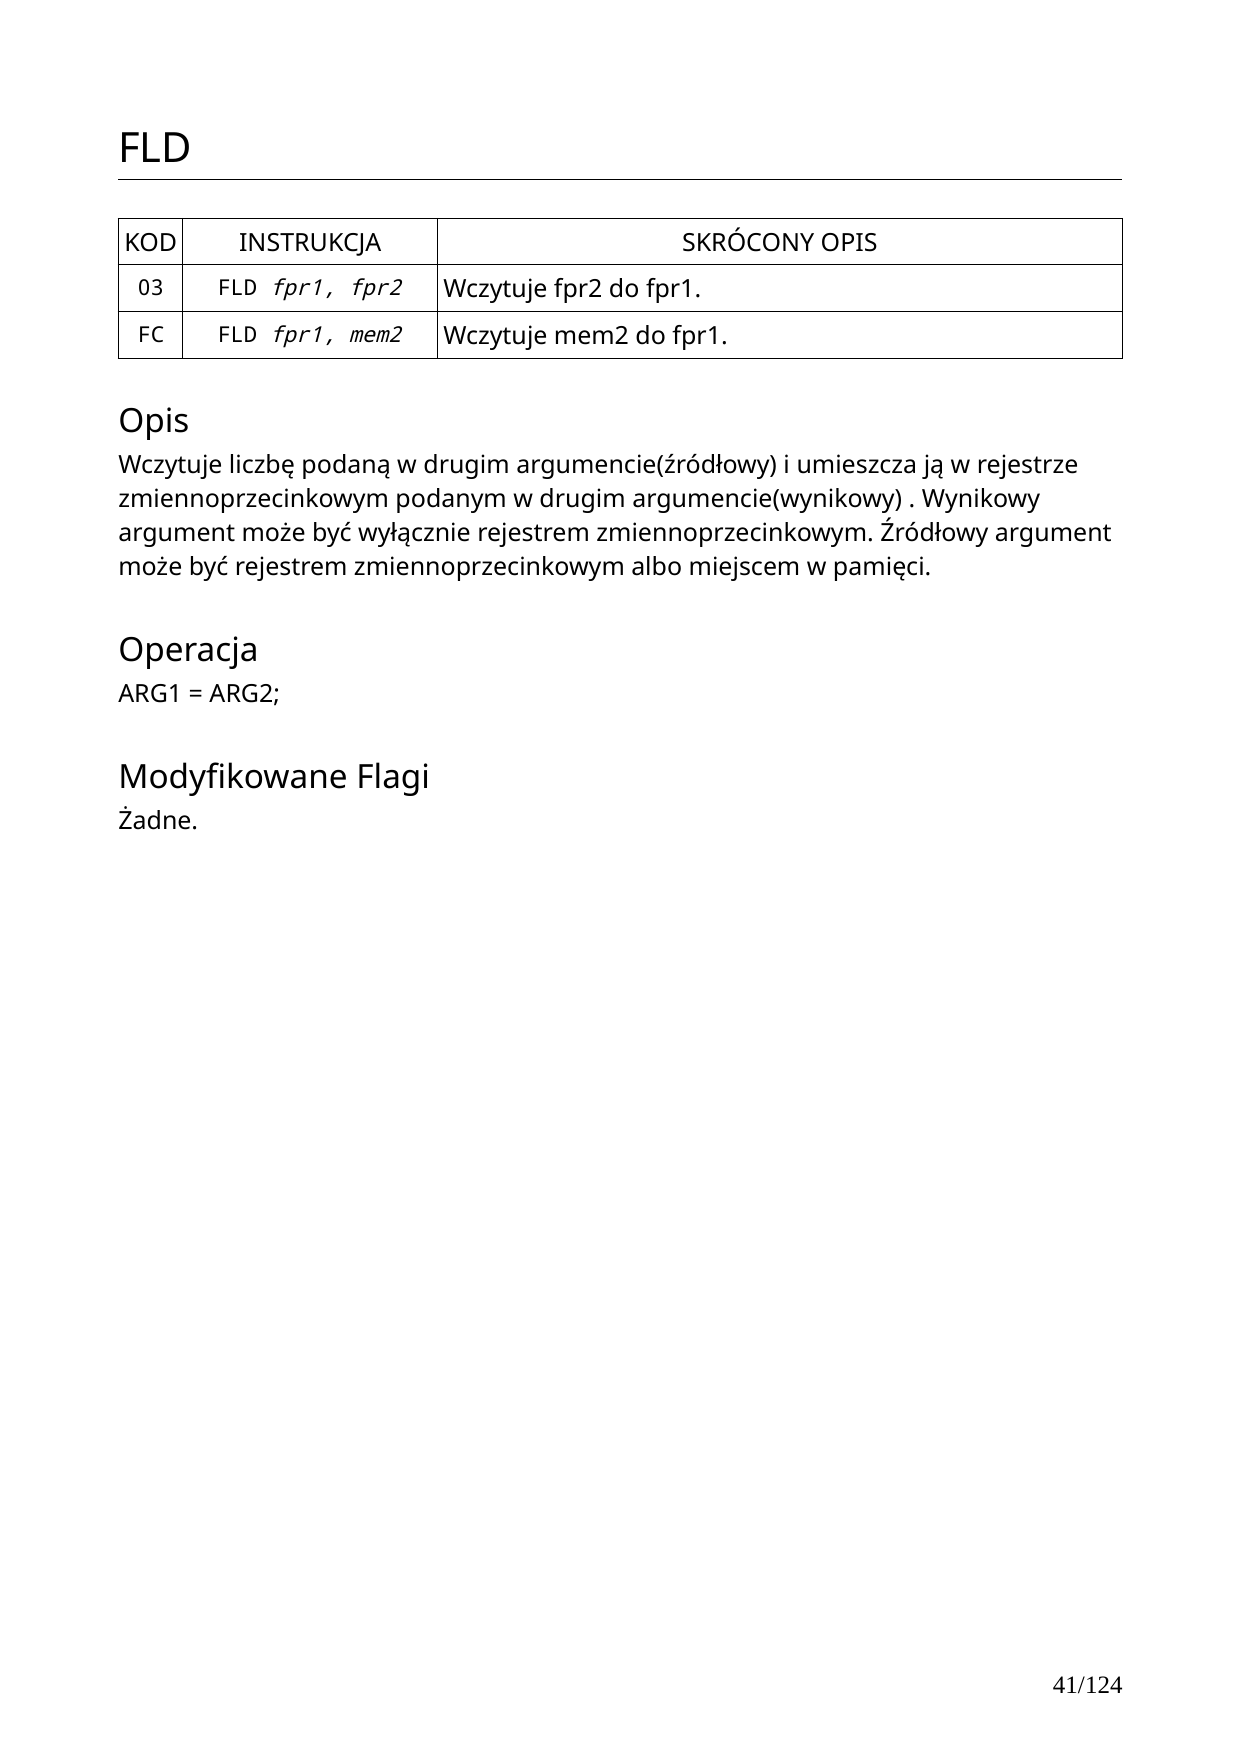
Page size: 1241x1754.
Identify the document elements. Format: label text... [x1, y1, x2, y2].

table_header INSTRUKCJA [183, 219, 437, 264]
text Modyfikowane Flagi [118, 752, 1122, 802]
text Żadne. [118, 802, 1122, 841]
table_cell FC [119, 312, 182, 357]
text Opis [118, 397, 1122, 447]
table_cell FLD fpr1, mem2 [183, 312, 437, 357]
text ARG1 = ARG2; [118, 676, 1122, 714]
table_header KOD [119, 219, 182, 264]
table_cell 03 [119, 265, 182, 311]
table_cell Wczytuje mem2 do fpr1. [438, 312, 1122, 357]
table_cell FLD fpr1, fpr2 [183, 265, 437, 311]
table_cell Wczytuje fpr2 do fpr1. [438, 265, 1122, 311]
text Wczytuje liczbę podaną w drugim argumencie(źródłowy) i umieszcza ją w rejestrze zmiennoprzecinkowym podanym w drugim argumencie(wynikowy) . Wynikowy argument może być wyłącznie rejestrem zmiennoprzecinkowym. Źródłowy argument może być rejestrem zmiennoprzecinkowym albo miejscem w pamięci. [118, 447, 1122, 587]
text Operacja [118, 626, 1122, 676]
table_header SKRÓCONY OPIS [438, 219, 1122, 264]
text FLD [118, 118, 1122, 179]
